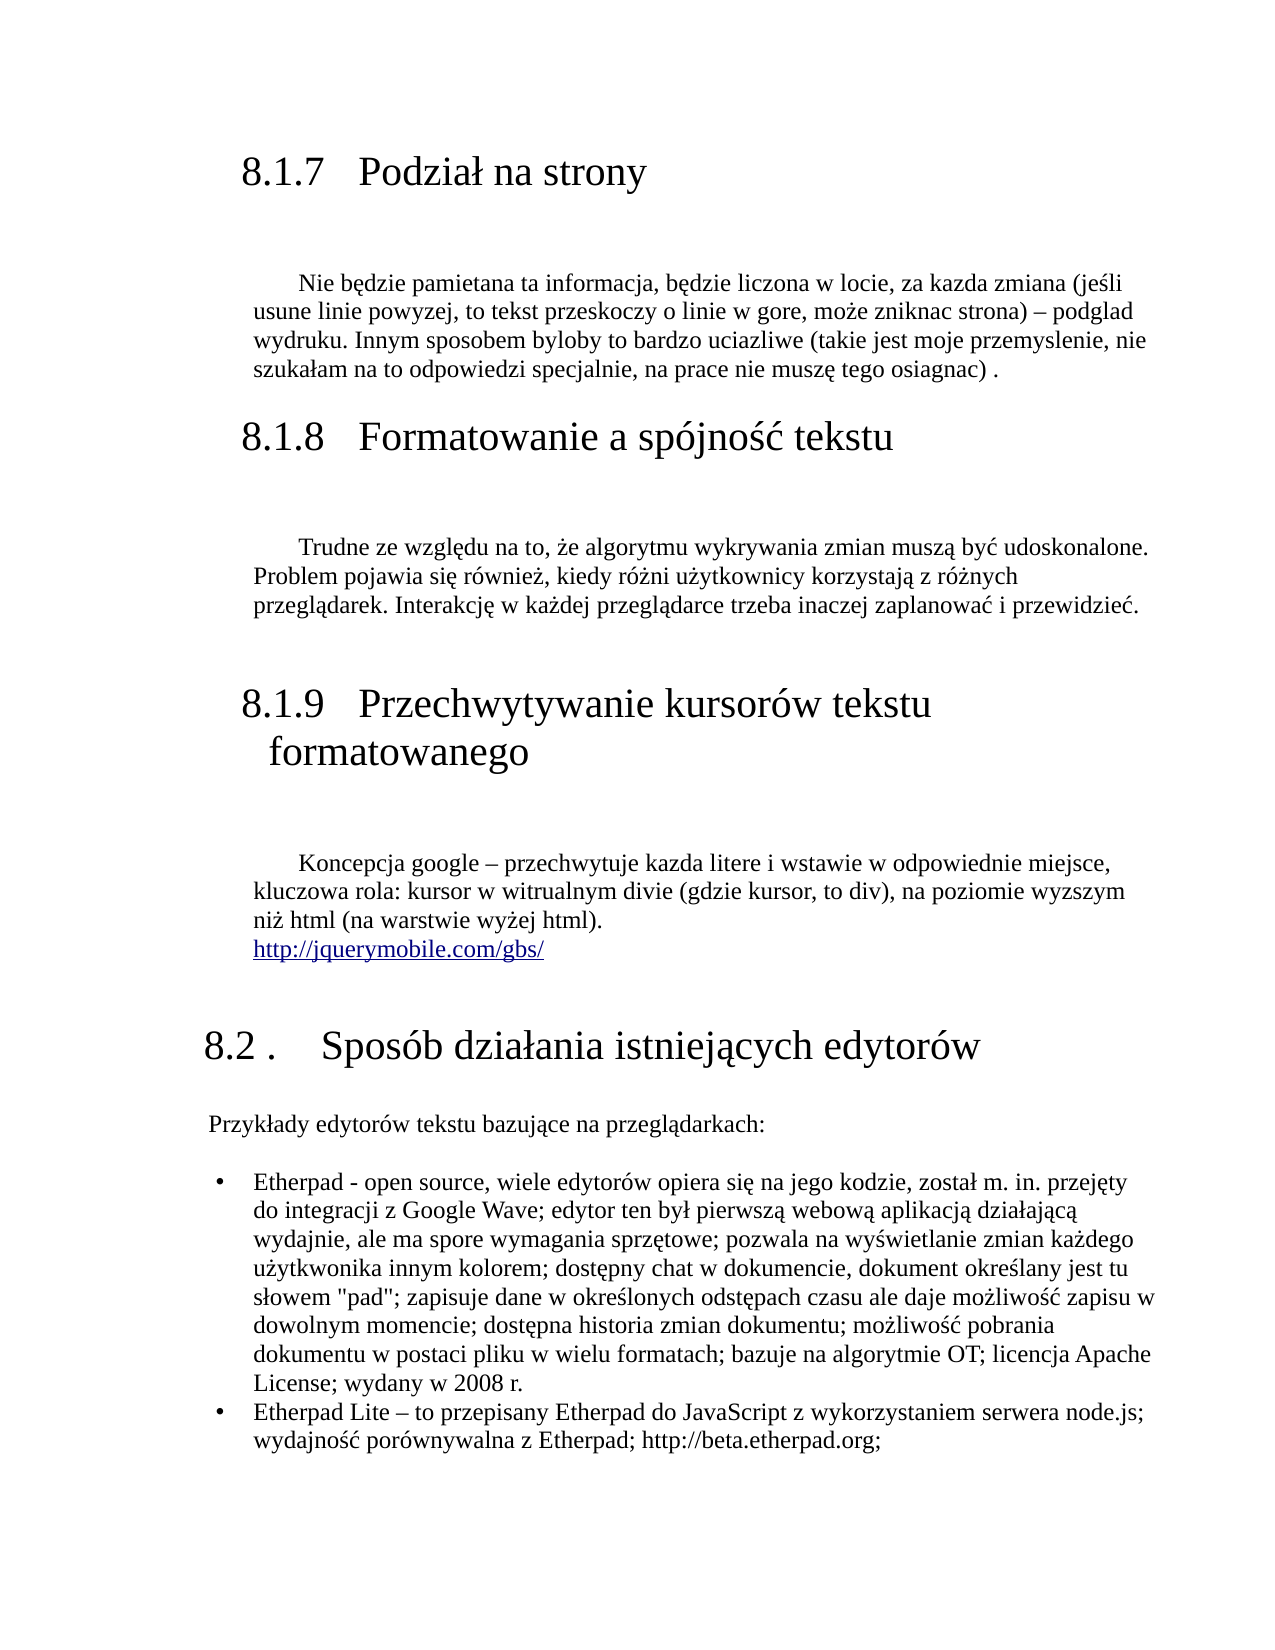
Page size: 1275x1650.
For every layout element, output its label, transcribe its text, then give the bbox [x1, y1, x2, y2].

text Przykłady edytorów tekstu bazujące na przeglądarkach: [208, 1109, 1157, 1138]
text Nie będzie pamietana ta informacja, będzie liczona w locie, za kazda zmiana (jeśli usune linie powyzej, to tekst przeskoczy o linie w gore, może zniknac strona) – podglad wydruku. Innym sposobem byloby to bardzo uciazliwe (takie jest moje przemyslenie, nie szukałam na to odpowiedzi specjalnie, na prace nie muszę tego osiagnac) . [253, 268, 1157, 383]
list Etherpad Lite – to przepisany Etherpad do JavaScript z wykorzystaniem serwera node.js; wydajność porównywalna z Etherpad; http://beta.etherpad.org; [216, 1397, 1157, 1454]
list Przechwytywanie kursorów tekstu formatowanego [231, 679, 1157, 775]
list Podział na strony [231, 147, 1157, 195]
list Formatowanie a spójność tekstu [231, 411, 1157, 459]
text http://jquerymobile.com/gbs/ [253, 934, 1157, 963]
list Etherpad - open source, wiele edytorów opiera się na jego kodzie, został m. in. przejęty do integracji z Google Wave; edytor ten był pierwszą webową aplikacją działającą wydajnie, ale ma spore wymagania sprzętowe; pozwala na wyświetlanie zmian każdego użytkwonika innym kolorem; dostępny chat w dokumencie, dokument określany jest tu słowem "pad"; zapisuje dane w określonych odstępach czasu ale daje możliwość zapisu w dowolnym momencie; dostępna historia zmian dokumentu; możliwość pobrania dokumentu w postaci pliku w wielu formatach; bazuje na algorytmie OT; licencja Apache License; wydany w 2008 r. [216, 1167, 1157, 1397]
list Sposób działania istniejących edytorów [193, 1020, 1157, 1068]
text Trudne ze względu na to, że algorytmu wykrywania zmian muszą być udoskonalone. Problem pojawia się również, kiedy różni użytkownicy korzystają z różnych przeglądarek. Interakcję w każdej przeglądarce trzeba inaczej zaplanować i przewidzieć. [253, 532, 1157, 618]
text Koncepcja google – przechwytuje kazda litere i wstawie w odpowiednie miejsce, kluczowa rola: kursor w witrualnym divie (gdzie kursor, to div), na poziomie wyzszym niż html (na warstwie wyżej html). [253, 848, 1157, 934]
